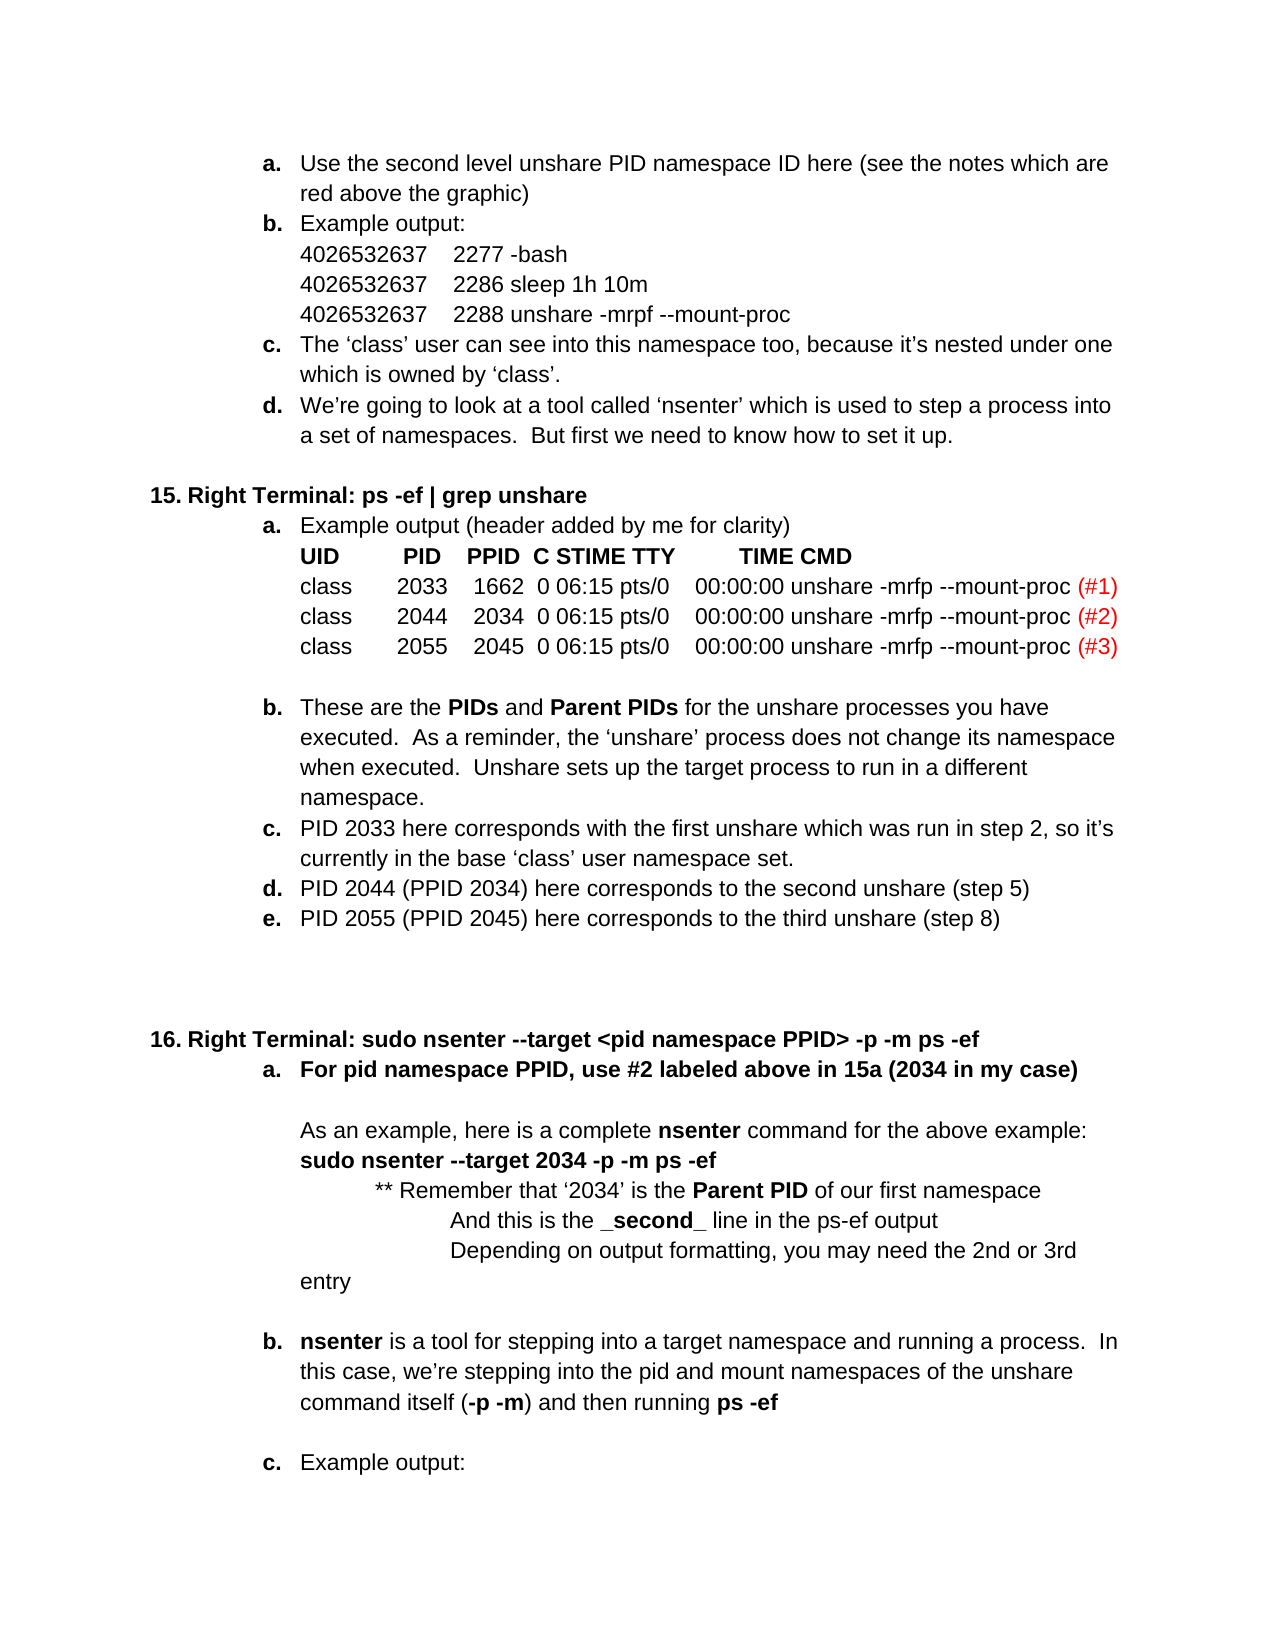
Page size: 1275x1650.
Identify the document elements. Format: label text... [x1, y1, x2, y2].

list nsenter is a tool for stepping into a target namespace and running a process. In this case, we’re stepping into the pid and mount namespaces of the unshare command itself (-p -m) and then running ps -ef [262, 1328, 1125, 1445]
text class 2044 2034 0 06:15 pts/0 00:00:00 unshare -mrfp --mount-proc (#2) [300, 603, 1125, 629]
text class 2033 1662 0 06:15 pts/0 00:00:00 unshare -mrfp --mount-proc (#1) [300, 573, 1125, 599]
list PID 2055 (PPID 2045) here corresponds to the third unshare (step 8) [262, 905, 1125, 992]
list For pid namespace PPID, use #2 labeled above in 15a (2034 in my case) As an example, here is a complete nsenter command for the above example: sudo nsenter --target 2034 -p -m ps -ef ** Remember that ‘2034’ is the Parent PID of our first namespace And this is the _second_ line in the ps-ef output Depending on output formatting, you may need the 2nd or 3rd entry [262, 1056, 1125, 1324]
list Right Terminal: sudo nsenter --target <pid namespace PPID> -p -m ps -ef [150, 1026, 1125, 1052]
text 4026532637 2286 sleep 1h 10m [300, 271, 1125, 297]
list Example output: [262, 1449, 1125, 1475]
list Example output (header added by me for clarity) UID PID PPID C STIME TTY TIME CMD [262, 512, 1125, 569]
list PID 2033 here corresponds with the first unshare which was run in step 2, so it’s currently in the base ‘class’ user namespace set. [262, 814, 1125, 871]
list The ‘class’ user can see into this namespace too, because it’s nested under one which is owned by ‘class’. [262, 331, 1125, 388]
text 4026532637 2277 -bash [300, 241, 1125, 267]
list Right Terminal: ps -ef | grep unshare [150, 482, 1125, 509]
list Use the second level unshare PID namespace ID here (see the notes which are red above the graphic) [262, 150, 1125, 207]
list We’re going to look at a tool called ‘nsenter’ which is used to step a process into a set of namespaces. But first we need to know how to set it up. [262, 392, 1125, 448]
list These are the PIDs and Parent PIDs for the unshare processes you have executed. As a reminder, the ‘unshare’ process does not change its namespace when executed. Unshare sets up the target process to run in a different namespace. [262, 694, 1125, 811]
list PID 2044 (PPID 2034) here corresponds to the second unshare (step 5) [262, 875, 1125, 901]
text class 2055 2045 0 06:15 pts/0 00:00:00 unshare -mrfp --mount-proc (#3) [300, 633, 1125, 690]
list Example output: [262, 210, 1125, 237]
text 4026532637 2288 unshare -mrpf --mount-proc [300, 301, 1125, 327]
